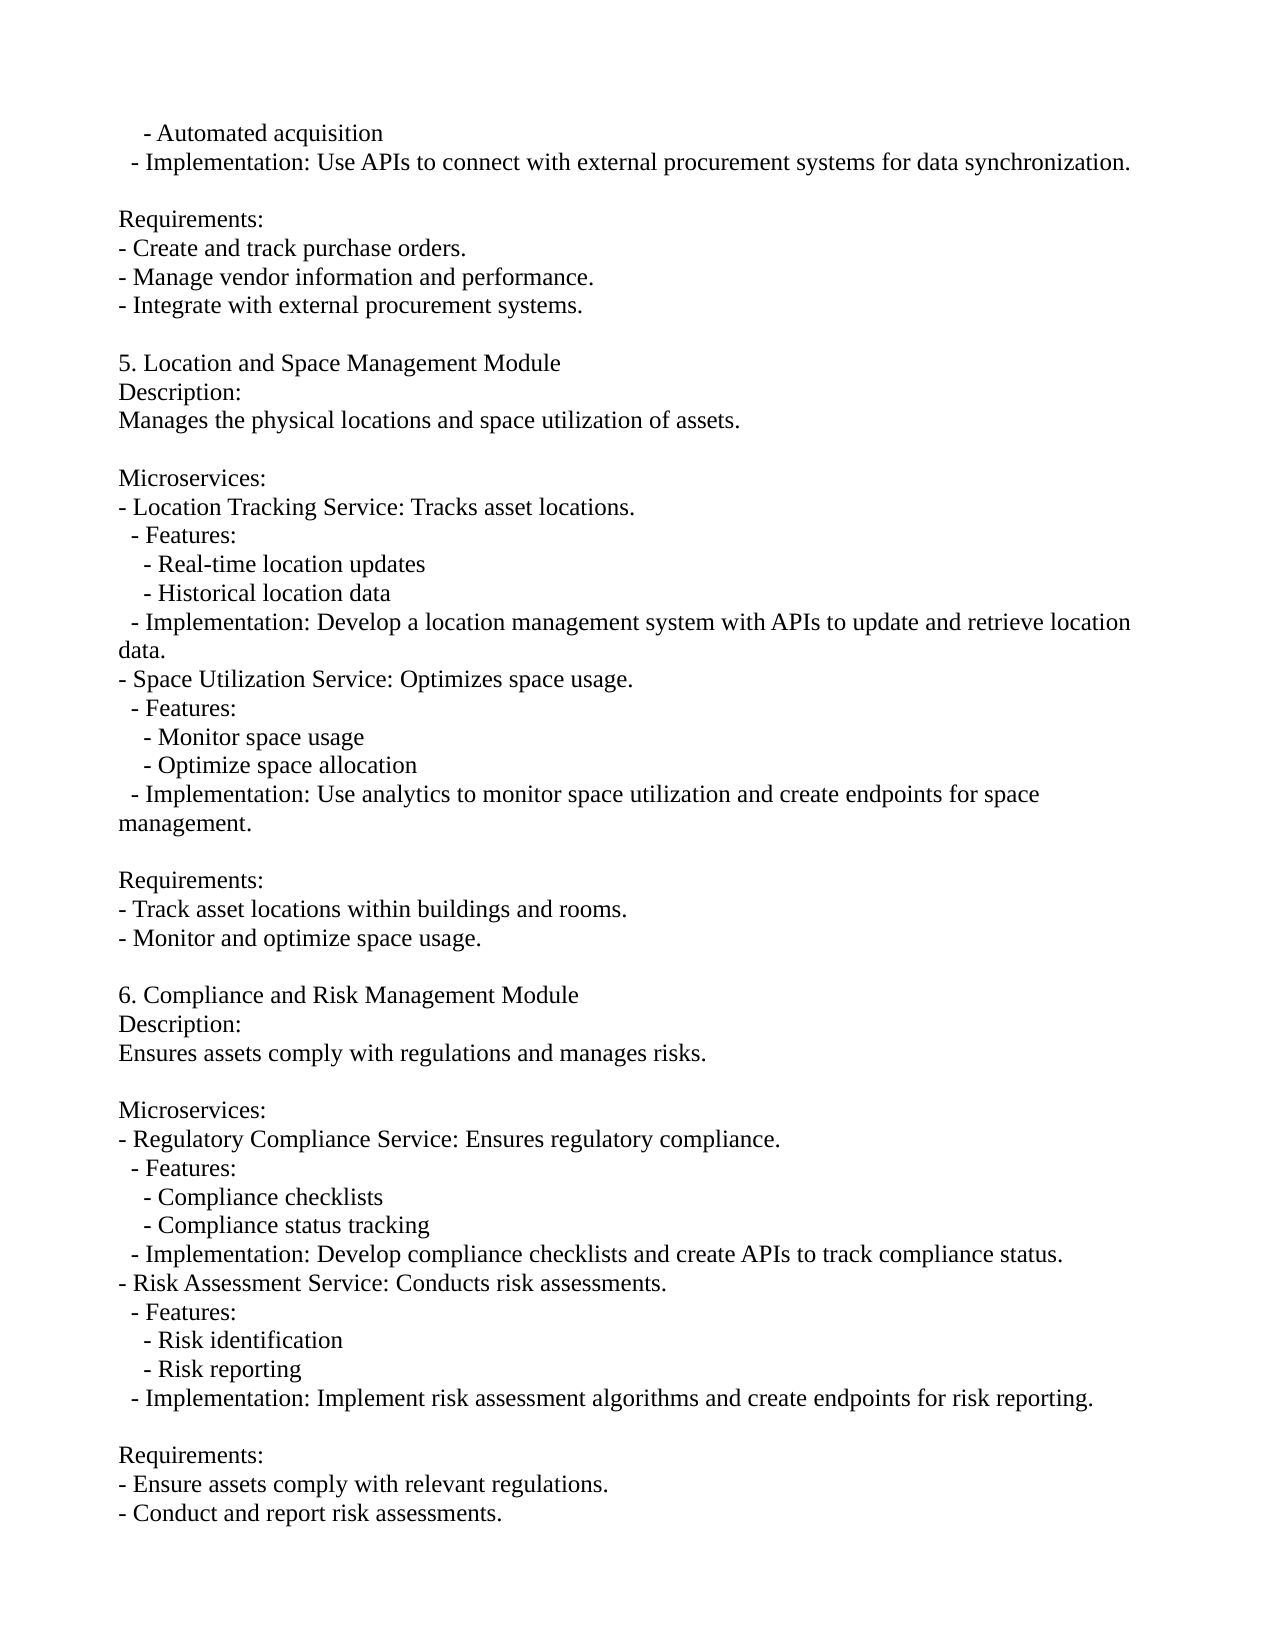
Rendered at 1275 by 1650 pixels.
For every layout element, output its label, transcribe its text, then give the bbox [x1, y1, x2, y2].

text - Optimize space allocation [118, 751, 1157, 779]
text - Monitor and optimize space usage. [118, 923, 1157, 952]
text Microservices: [118, 1096, 1157, 1124]
text - Implementation: Use analytics to monitor space utilization and create endpoints for space management. [118, 779, 1157, 837]
text - Features: [118, 521, 1157, 549]
text - Historical location data [118, 578, 1157, 607]
text 5. Location and Space Management Module [118, 348, 1157, 377]
text - Risk identification [118, 1326, 1157, 1354]
text - Track asset locations within buildings and rooms. [118, 894, 1157, 923]
text - Features: [118, 1153, 1157, 1182]
text - Risk Assessment Service: Conducts risk assessments. [118, 1268, 1157, 1297]
text - Implementation: Develop a location management system with APIs to update and retrieve location data. [118, 607, 1157, 664]
text 6. Compliance and Risk Management Module [118, 981, 1157, 1009]
text - Implementation: Develop compliance checklists and create APIs to track compliance status. [118, 1239, 1157, 1268]
text - Automated acquisition [118, 118, 1157, 147]
text Requirements: [118, 204, 1157, 233]
text - Real-time location updates [118, 549, 1157, 578]
text Requirements: [118, 1441, 1157, 1469]
text - Implementation: Implement risk assessment algorithms and create endpoints for risk reporting. [118, 1383, 1157, 1412]
text Microservices: [118, 463, 1157, 492]
text Requirements: [118, 866, 1157, 894]
text - Space Utilization Service: Optimizes space usage. [118, 664, 1157, 693]
text - Compliance checklists [118, 1182, 1157, 1211]
text Ensures assets comply with regulations and manages risks. [118, 1038, 1157, 1067]
text - Manage vendor information and performance. [118, 262, 1157, 291]
text - Features: [118, 1297, 1157, 1326]
text - Conduct and report risk assessments. [118, 1498, 1157, 1527]
text - Features: [118, 693, 1157, 722]
text Description: [118, 377, 1157, 406]
text - Location Tracking Service: Tracks asset locations. [118, 492, 1157, 521]
text Description: [118, 1009, 1157, 1038]
text - Implementation: Use APIs to connect with external procurement systems for data synchronization. [118, 147, 1157, 176]
text - Integrate with external procurement systems. [118, 291, 1157, 319]
text - Monitor space usage [118, 722, 1157, 751]
text Manages the physical locations and space utilization of assets. [118, 406, 1157, 434]
text - Risk reporting [118, 1354, 1157, 1383]
text - Ensure assets comply with relevant regulations. [118, 1469, 1157, 1498]
text - Create and track purchase orders. [118, 233, 1157, 262]
text - Compliance status tracking [118, 1211, 1157, 1239]
text - Regulatory Compliance Service: Ensures regulatory compliance. [118, 1124, 1157, 1153]
